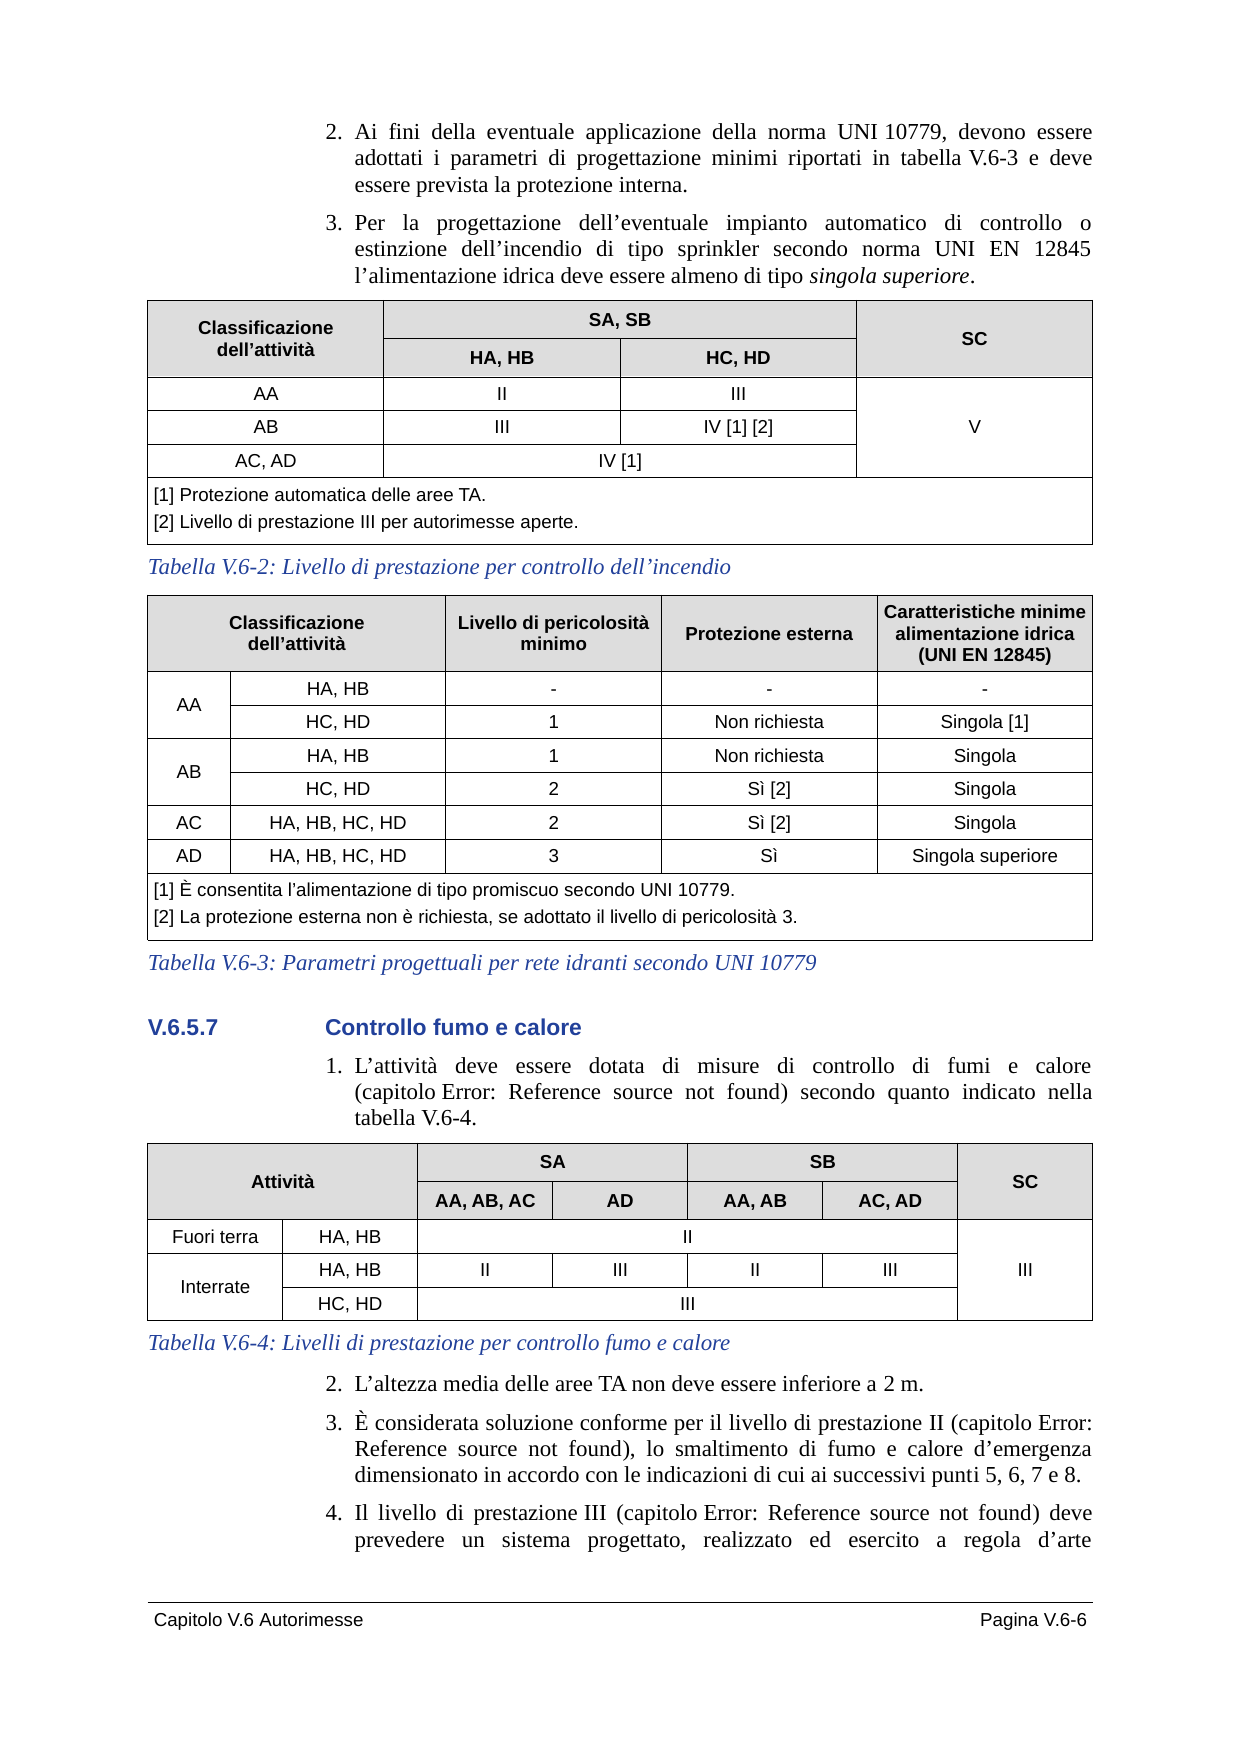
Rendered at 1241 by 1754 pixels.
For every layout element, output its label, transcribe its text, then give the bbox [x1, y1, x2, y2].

table_cell HA, HB, HC, HD [231, 806, 445, 839]
table_cell Interrate [148, 1254, 282, 1320]
table_header Caratteristiche minime alimentazione idrica (UNI EN 12845) [878, 596, 1092, 671]
table_header SC [857, 301, 1092, 376]
table_cell 1 [446, 706, 661, 738]
table_cell AA [148, 672, 230, 738]
table_cell IV [1] [384, 445, 856, 477]
table_cell AC [148, 806, 230, 839]
table_cell AD [553, 1182, 687, 1219]
table_cell II [688, 1254, 822, 1286]
table_cell Sì [2] [662, 773, 877, 805]
table_cell [1] È consentita l’alimentazione di tipo promiscuo secondo UNI 10779. [2] La protezione esterna non è richiesta, se adottato il livello di pericolosità 3. [148, 874, 1092, 939]
list Per la progettazione dell’eventuale impianto automatico di controllo o estinzione dell’incendio di tipo sprinkler secondo norma UNI EN 12845 l’alimentazione idrica deve essere almeno di tipo singola superiore. [342, 209, 1093, 288]
table_cell - [446, 672, 661, 705]
table_cell AC, AD [823, 1182, 957, 1219]
text Tabella V.6-2: Livello di prestazione per controllo dell’incendio [148, 553, 1093, 580]
table_cell HC, HD [283, 1288, 417, 1320]
table_cell II [418, 1220, 957, 1253]
table_cell III [384, 411, 620, 443]
table_cell HA, HB [231, 672, 445, 705]
table_cell III [621, 378, 856, 410]
table_cell III [553, 1254, 687, 1286]
table_cell IV [1] [2] [621, 411, 856, 443]
table_cell - [878, 672, 1092, 705]
table_cell Sì [2] [662, 806, 877, 839]
list Il livello di prestazione III (capitolo Errore: sorgente del riferimento non trovata) deve prevedere un sistema progettato, realizzato ed esercito a regola d’arte (capitolo Errore: sorgente del riferimento non trovata) e con le indicazioni di cui al successivo punto 9. [342, 1499, 1093, 1552]
list Ai fini della eventuale applicazione della norma UNI 10779, devono essere adottati i parametri di progettazione minimi riportati in tabella V.6-3 e deve essere prevista la protezione interna. [342, 118, 1093, 197]
list L’altezza media delle aree TA non deve essere inferiore a 2 m. [342, 1370, 1093, 1397]
table_cell Fuori terra [148, 1220, 282, 1253]
list L’attività deve essere dotata di misure di controllo di fumi e calore (capitolo Errore: sorgente del riferimento non trovata) secondo quanto indicato nella tabella V.6-4. [342, 1052, 1093, 1131]
table_header Classificazione dell’attività [148, 596, 445, 671]
table_cell Sì [662, 840, 877, 872]
table_header Attività [148, 1144, 417, 1219]
table_cell HA, HB [283, 1220, 417, 1253]
table_cell [1] Protezione automatica delle aree TA. [2] Livello di prestazione III per autorimesse aperte. [148, 478, 1092, 544]
table_cell V [857, 378, 1092, 477]
table_cell 2 [446, 806, 661, 839]
table_cell Singola superiore [878, 840, 1092, 872]
subtitle Controllo fumo e calore [148, 1014, 1093, 1040]
table_header SB [688, 1144, 957, 1181]
table_cell 3 [446, 840, 661, 872]
table_header SA, SB [384, 301, 856, 338]
table_cell III [823, 1254, 957, 1286]
table_header SC [958, 1144, 1092, 1219]
table_cell HC, HD [231, 706, 445, 738]
text Tabella V.6-4: Livelli di prestazione per controllo fumo e calore [148, 1329, 1093, 1356]
list È considerata soluzione conforme per il livello di prestazione II (capitolo Errore: sorgente del riferimento non trovata), lo smaltimento di fumo e calore d’emergenza dimensionato in accordo con le indicazioni di cui ai successivi punti 5, 6, 7 e 8. [342, 1408, 1093, 1488]
table_cell AA [148, 378, 383, 410]
table_cell HA, HB [283, 1254, 417, 1286]
table_cell II [418, 1254, 552, 1286]
table_cell HC, HD [621, 339, 856, 376]
table_cell - [662, 672, 877, 705]
text Tabella V.6-3: Parametri progettuali per rete idranti secondo UNI 10779 [148, 949, 1093, 975]
table_cell HA, HB [231, 739, 445, 772]
table_cell II [384, 378, 620, 410]
table_cell AB [148, 411, 383, 443]
table_cell Singola [878, 739, 1092, 772]
table_cell HA, HB [384, 339, 620, 376]
table_cell 2 [446, 773, 661, 805]
table_cell AB [148, 739, 230, 805]
table_cell III [958, 1220, 1092, 1320]
table_cell AD [148, 840, 230, 872]
table_header Classificazione dell’attività [148, 301, 383, 376]
table_cell Singola [878, 806, 1092, 839]
table_cell 1 [446, 739, 661, 772]
table_cell Non richiesta [662, 739, 877, 772]
table_cell Non richiesta [662, 706, 877, 738]
table_cell AC, AD [148, 445, 383, 477]
table_cell HC, HD [231, 773, 445, 805]
table_cell Singola [878, 773, 1092, 805]
table_header Livello di pericolosità minimo [446, 596, 661, 671]
table_cell III [418, 1288, 957, 1320]
table_header Protezione esterna [662, 596, 877, 671]
table_cell HA, HB, HC, HD [231, 840, 445, 872]
table_header SA [418, 1144, 687, 1181]
table_cell Singola [1] [878, 706, 1092, 738]
table_cell AA, AB, AC [418, 1182, 552, 1219]
table_cell AA, AB [688, 1182, 822, 1219]
